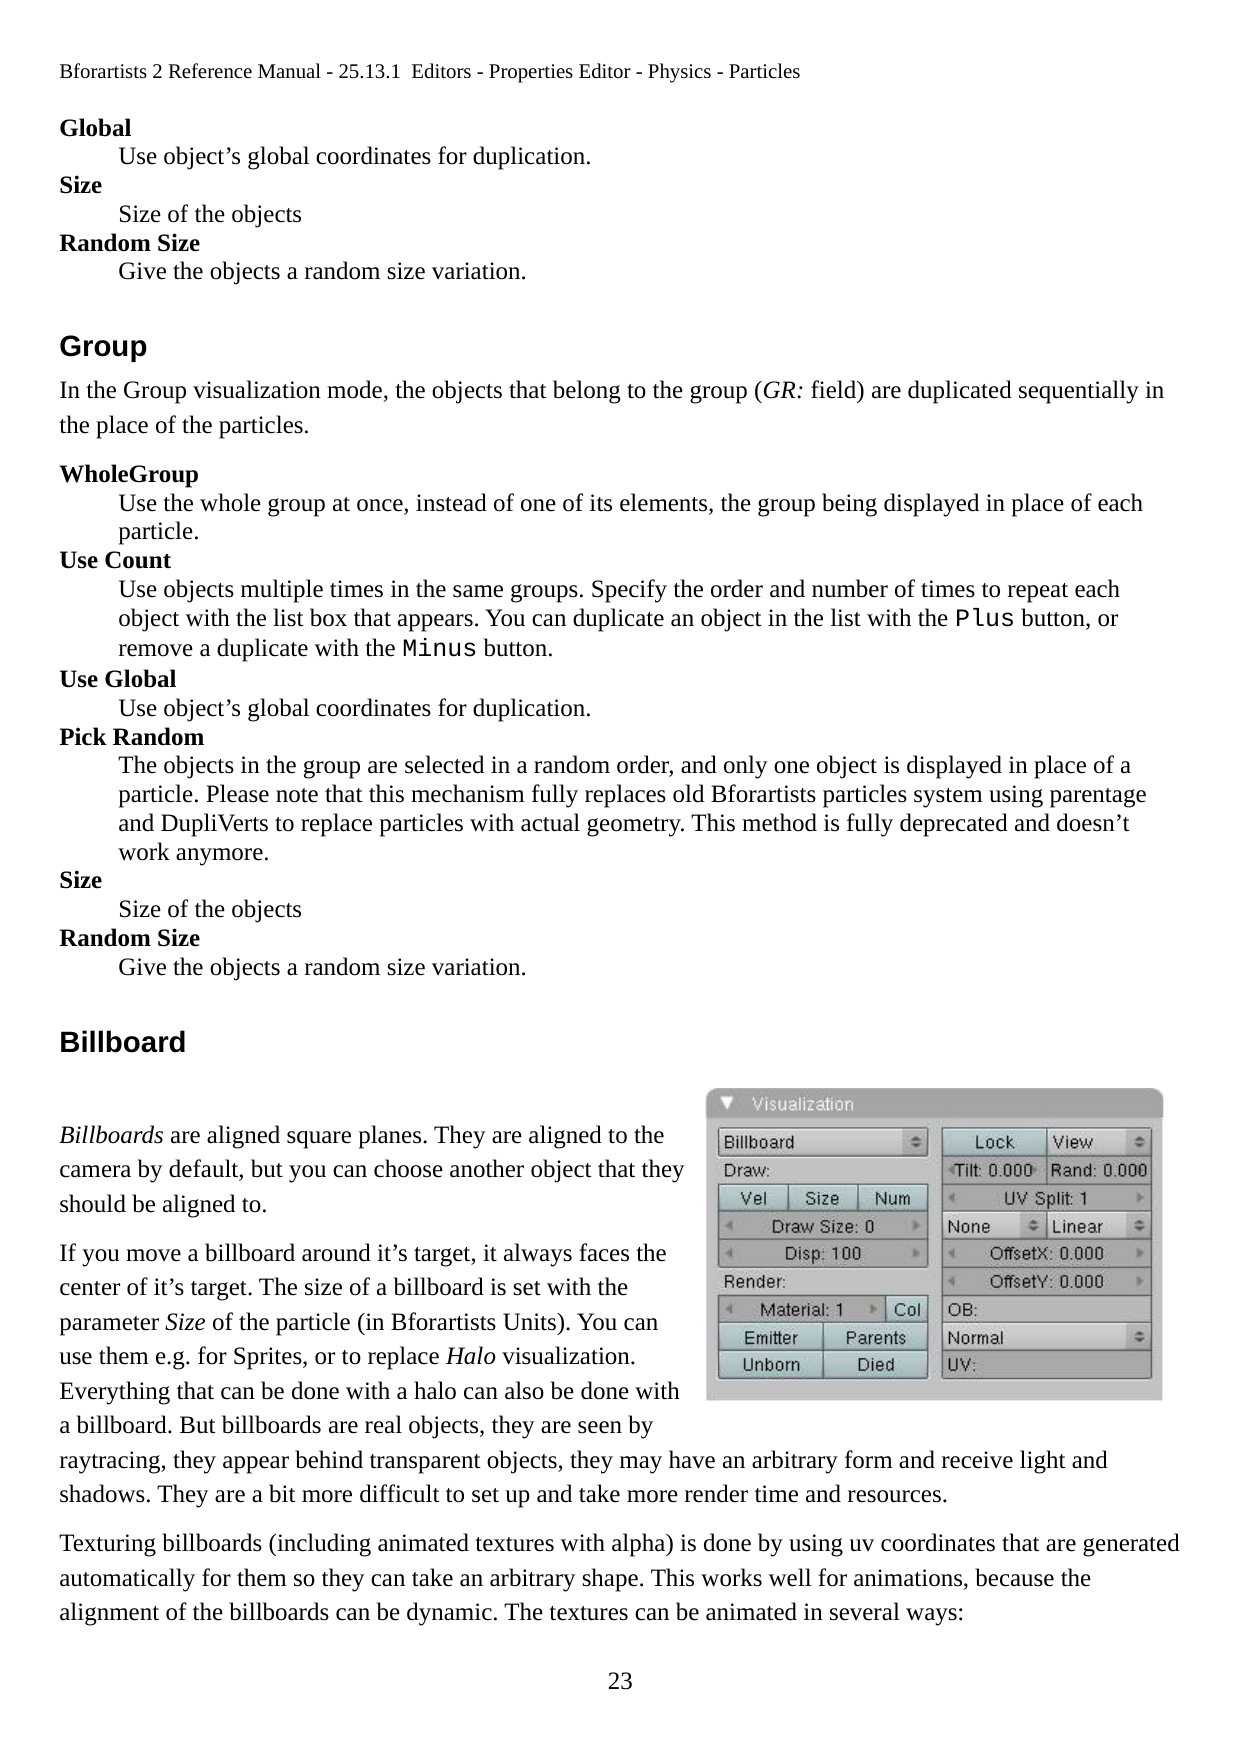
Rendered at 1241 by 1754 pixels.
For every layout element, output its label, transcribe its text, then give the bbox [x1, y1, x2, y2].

subtitle Billboard [59, 1025, 1181, 1058]
list Use the whole group at once, instead of one of its elements, the group being displayed in place of each particle. [118, 488, 1181, 545]
text Billboards are aligned square planes. They are aligned to the camera by default, but you can choose another object that they should be aligned to. [59, 1120, 687, 1218]
subtitle Random Size [59, 228, 1181, 256]
subtitle Pick Random [59, 722, 1181, 751]
subtitle Group [59, 329, 1181, 363]
subtitle Size [59, 866, 1181, 894]
list Give the objects a random size variation. [118, 256, 1181, 285]
subtitle WholeGroup [59, 459, 1181, 488]
subtitle Use Global [59, 664, 1181, 693]
list Use object’s global coordinates for duplication. [118, 141, 1181, 170]
subtitle Size [59, 170, 1181, 199]
text In the Group visualization mode, the objects that belong to the group (GR: field) are duplicated sequentially in the place of the particles. [59, 375, 1181, 439]
list The objects in the group are selected in a random order, and only one object is displayed in place of a particle. Please note that this mechanism fully replaces old Bforartists particles system using parentage and DupliVerts to replace particles with actual geometry. This method is fully deprecated and doesn’t work anymore. [118, 751, 1181, 866]
list Use object’s global coordinates for duplication. [118, 693, 1181, 722]
text Texturing billboards (including animated textures with alpha) is done by using uv coordinates that are generated automatically for them so they can take an arbitrary shape. This works well for animations, because the alignment of the billboards can be dynamic. The textures can be animated in several ways: [59, 1528, 1181, 1626]
subtitle Random Size [59, 923, 1181, 952]
picture [705, 1088, 1164, 1402]
list Use objects multiple times in the same groups. Specify the order and number of times to repeat each object with the list box that appears. You can duplicate an object in the list with the Plus button, or remove a duplicate with the Minus button. [118, 574, 1181, 664]
subtitle Use Count [59, 545, 1181, 574]
list Size of the objects [118, 894, 1181, 923]
list Size of the objects [118, 199, 1181, 228]
subtitle Global [59, 113, 1181, 141]
text If you move a billboard around it’s target, it always faces the center of it’s target. The size of a billboard is set with the parameter Size of the particle (in Bforartists Units). You can use them e.g. for Sprites, or to replace Halo visualization. Everything that can be done with a halo can also be done with a billboard. But billboards are real objects, they are seen by raytracing, they appear behind transparent objects, they may have an arbitrary form and receive light and shadows. They are a bit more difficult to set up and take more render time and resources. [59, 1238, 1181, 1508]
list Give the objects a random size variation. [118, 952, 1181, 981]
